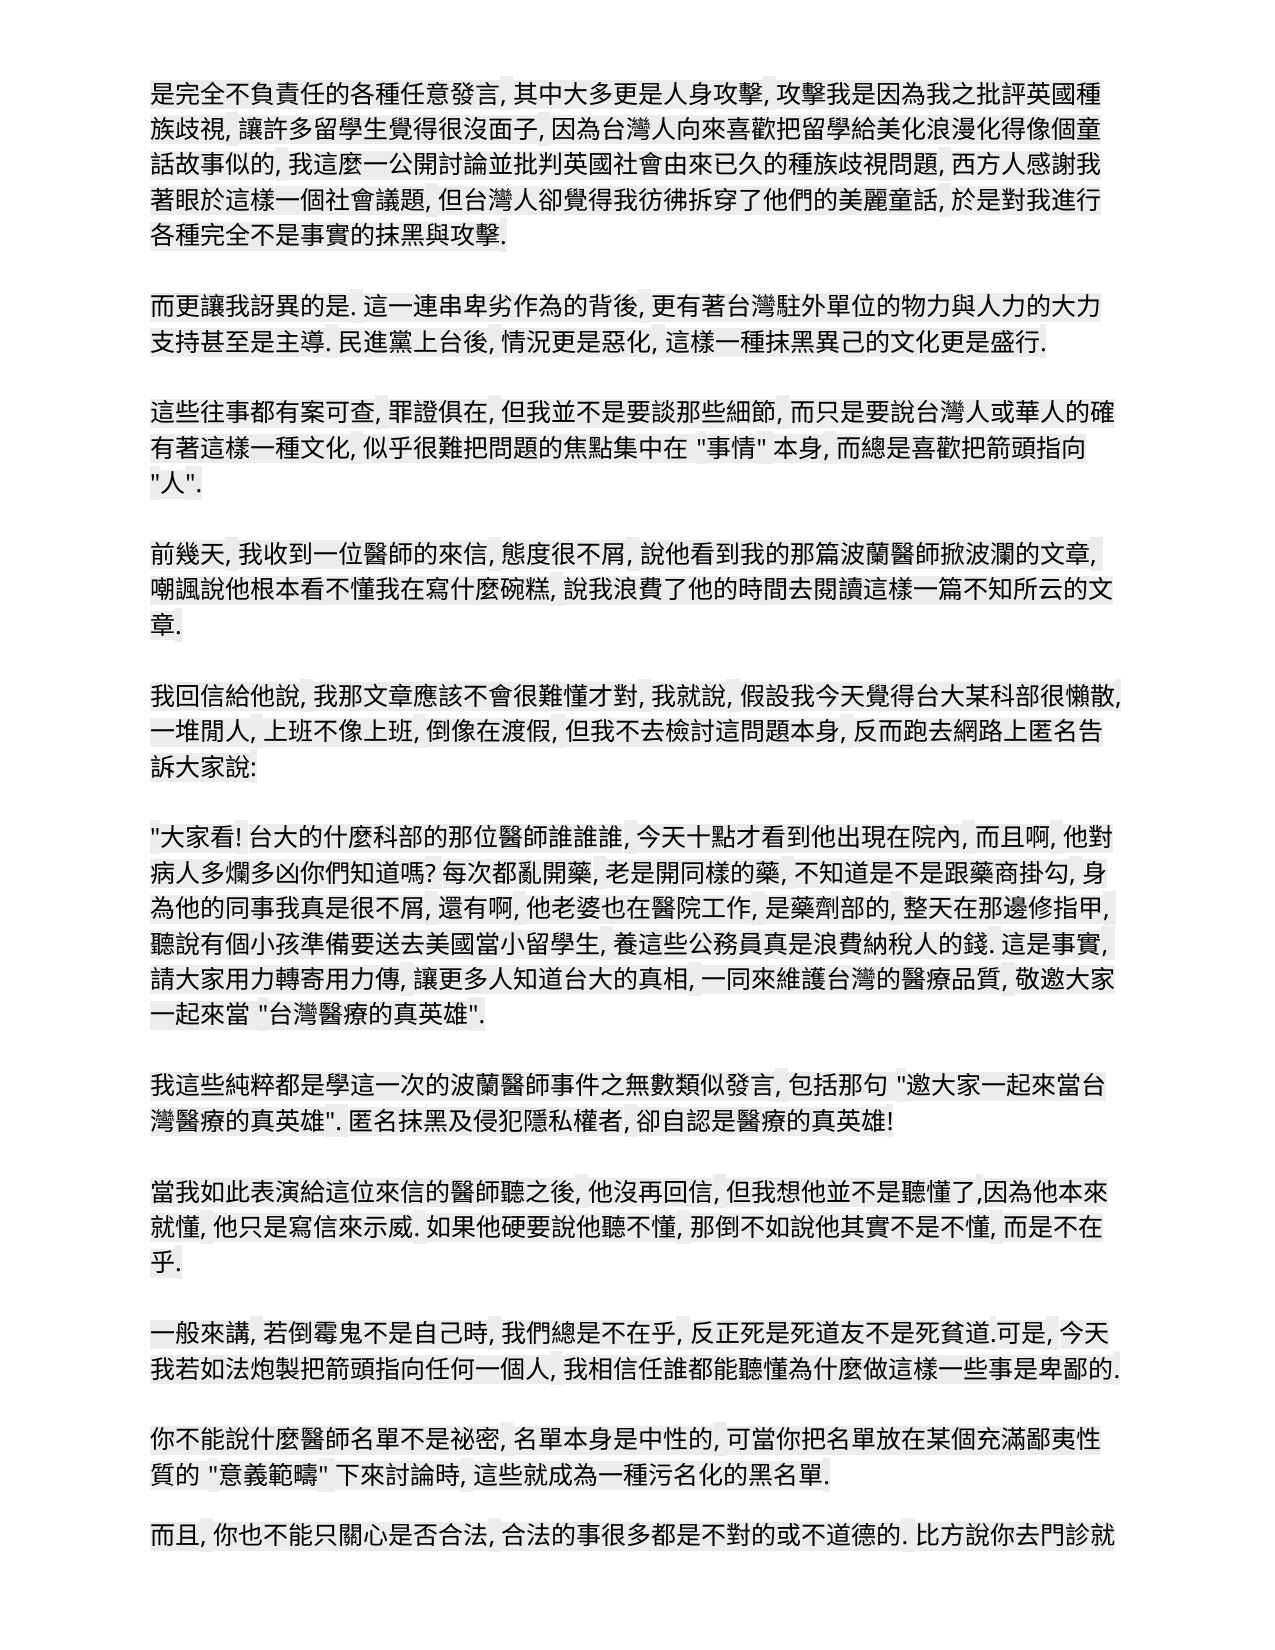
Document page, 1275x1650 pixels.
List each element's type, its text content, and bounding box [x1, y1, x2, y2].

text 是完全不負責任的各種任意發言, 其中大多更是人身攻擊, 攻擊我是因為我之批評英國種族歧視, 讓許多留學生覺得很沒面子, 因為台灣人向來喜歡把留學給美化浪漫化得像個童話故事似的, 我這麼一公開討論並批判英國社會由來已久的種族歧視問題, 西方人感謝我著眼於這樣一個社會議題, 但台灣人卻覺得我彷彿拆穿了他們的美麗童話, 於是對我進行各種完全不是事實的抹黑與攻擊. 而更讓我訝異的是. 這一連串卑劣作為的背後, 更有著台灣駐外單位的物力與人力的大力支持甚至是主導. 民進黨上台後, 情況更是惡化, 這樣一種抹黑異己的文化更是盛行. 這些往事都有案可查, 罪證俱在, 但我並不是要談那些細節, 而只是要說台灣人或華人的確有著這樣一種文化, 似乎很難把問題的焦點集中在 "事情" 本身, 而總是喜歡把箭頭指向 "人". 前幾天, 我收到一位醫師的來信, 態度很不屑, 說他看到我的那篇波蘭醫師掀波瀾的文章, 嘲諷說他根本看不懂我在寫什麼碗糕, 說我浪費了他的時間去閱讀這樣一篇不知所云的文章. 我回信給他說, 我那文章應該不會很難懂才對, 我就說, 假設我今天覺得台大某科部很懶散, 一堆閒人, 上班不像上班, 倒像在渡假, 但我不去檢討這問題本身, 反而跑去網路上匿名告訴大家說: "大家看! 台大的什麼科部的那位醫師誰誰誰, 今天十點才看到他出現在院內, 而且啊, 他對病人多爛多凶你們知道嗎? 每次都亂開藥, 老是開同樣的藥, 不知道是不是跟藥商掛勾, 身為他的同事我真是很不屑, 還有啊, 他老婆也在醫院工作, 是藥劑部的, 整天在那邊修指甲, 聽說有個小孩準備要送去美國當小留學生, 養這些公務員真是浪費納稅人的錢. 這是事實, 請大家用力轉寄用力傳, 讓更多人知道台大的真相, 一同來維護台灣的醫療品質, 敬邀大家一起來當 "台灣醫療的真英雄". 我這些純粹都是學這一次的波蘭醫師事件之無數類似發言, 包括那句 "邀大家一起來當台灣醫療的真英雄". 匿名抹黑及侵犯隱私權者, 卻自認是醫療的真英雄! 當我如此表演給這位來信的醫師聽之後, 他沒再回信, 但我想他並不是聽懂了,因為他本來就懂, 他只是寫信來示威. 如果他硬要說他聽不懂, 那倒不如說他其實不是不懂, 而是不在乎. 一般來講, 若倒霉鬼不是自己時, 我們總是不在乎, 反正死是死道友不是死貧道.可是, 今天我若如法炮製把箭頭指向任何一個人, 我相信任誰都能聽懂為什麼做這樣一些事是卑鄙的. 你不能說什麼醫師名單不是祕密, 名單本身是中性的, 可當你把名單放在某個充滿鄙夷性質的 "意義範疇" 下來討論時, 這些就成為一種污名化的黑名單. [150, 75, 1125, 1492]
